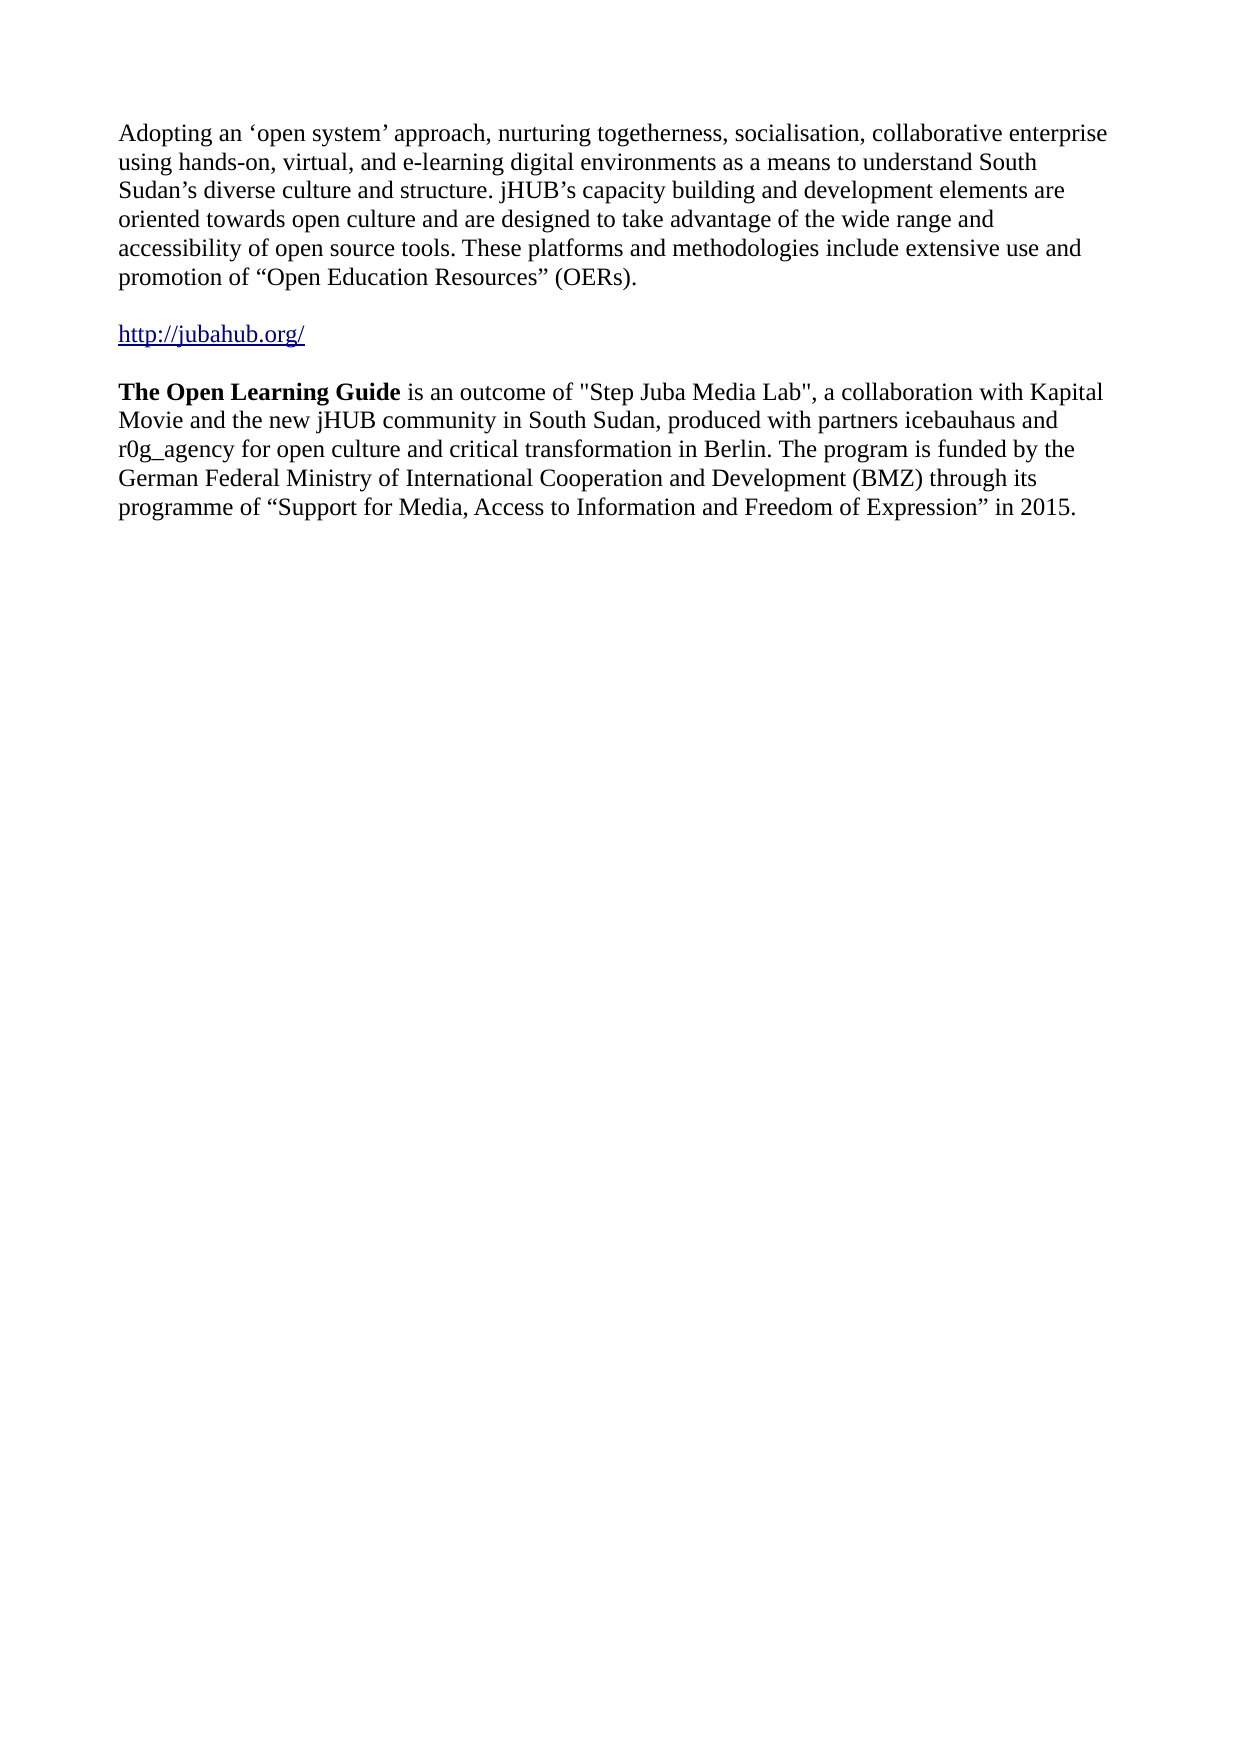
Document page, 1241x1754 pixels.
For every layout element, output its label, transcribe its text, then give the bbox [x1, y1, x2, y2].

text http://jubahub.org/ [118, 319, 1122, 348]
text Adopting an ‘open system’ approach, nurturing togetherness, socialisation, collaborative enterprise using hands-on, virtual, and e-learning digital environments as a means to understand South Sudan’s diverse culture and structure. jHUB’s capacity building and development elements are oriented towards open culture and are designed to take advantage of the wide range and accessibility of open source tools. These platforms and methodologies include extensive use and promotion of “Open Education Resources” (OERs). [118, 118, 1122, 291]
text The Open Learning Guide is an outcome of "Step Juba Media Lab", a collaboration with Kapital Movie and the new jHUB community in South Sudan, produced with partners icebauhaus and r0g_agency for open culture and critical transformation in Berlin. The program is funded by the German Federal Ministry of International Cooperation and Development (BMZ) through its programme of “Support for Media, Access to Information and Freedom of Expression” in 2015. [118, 377, 1122, 521]
